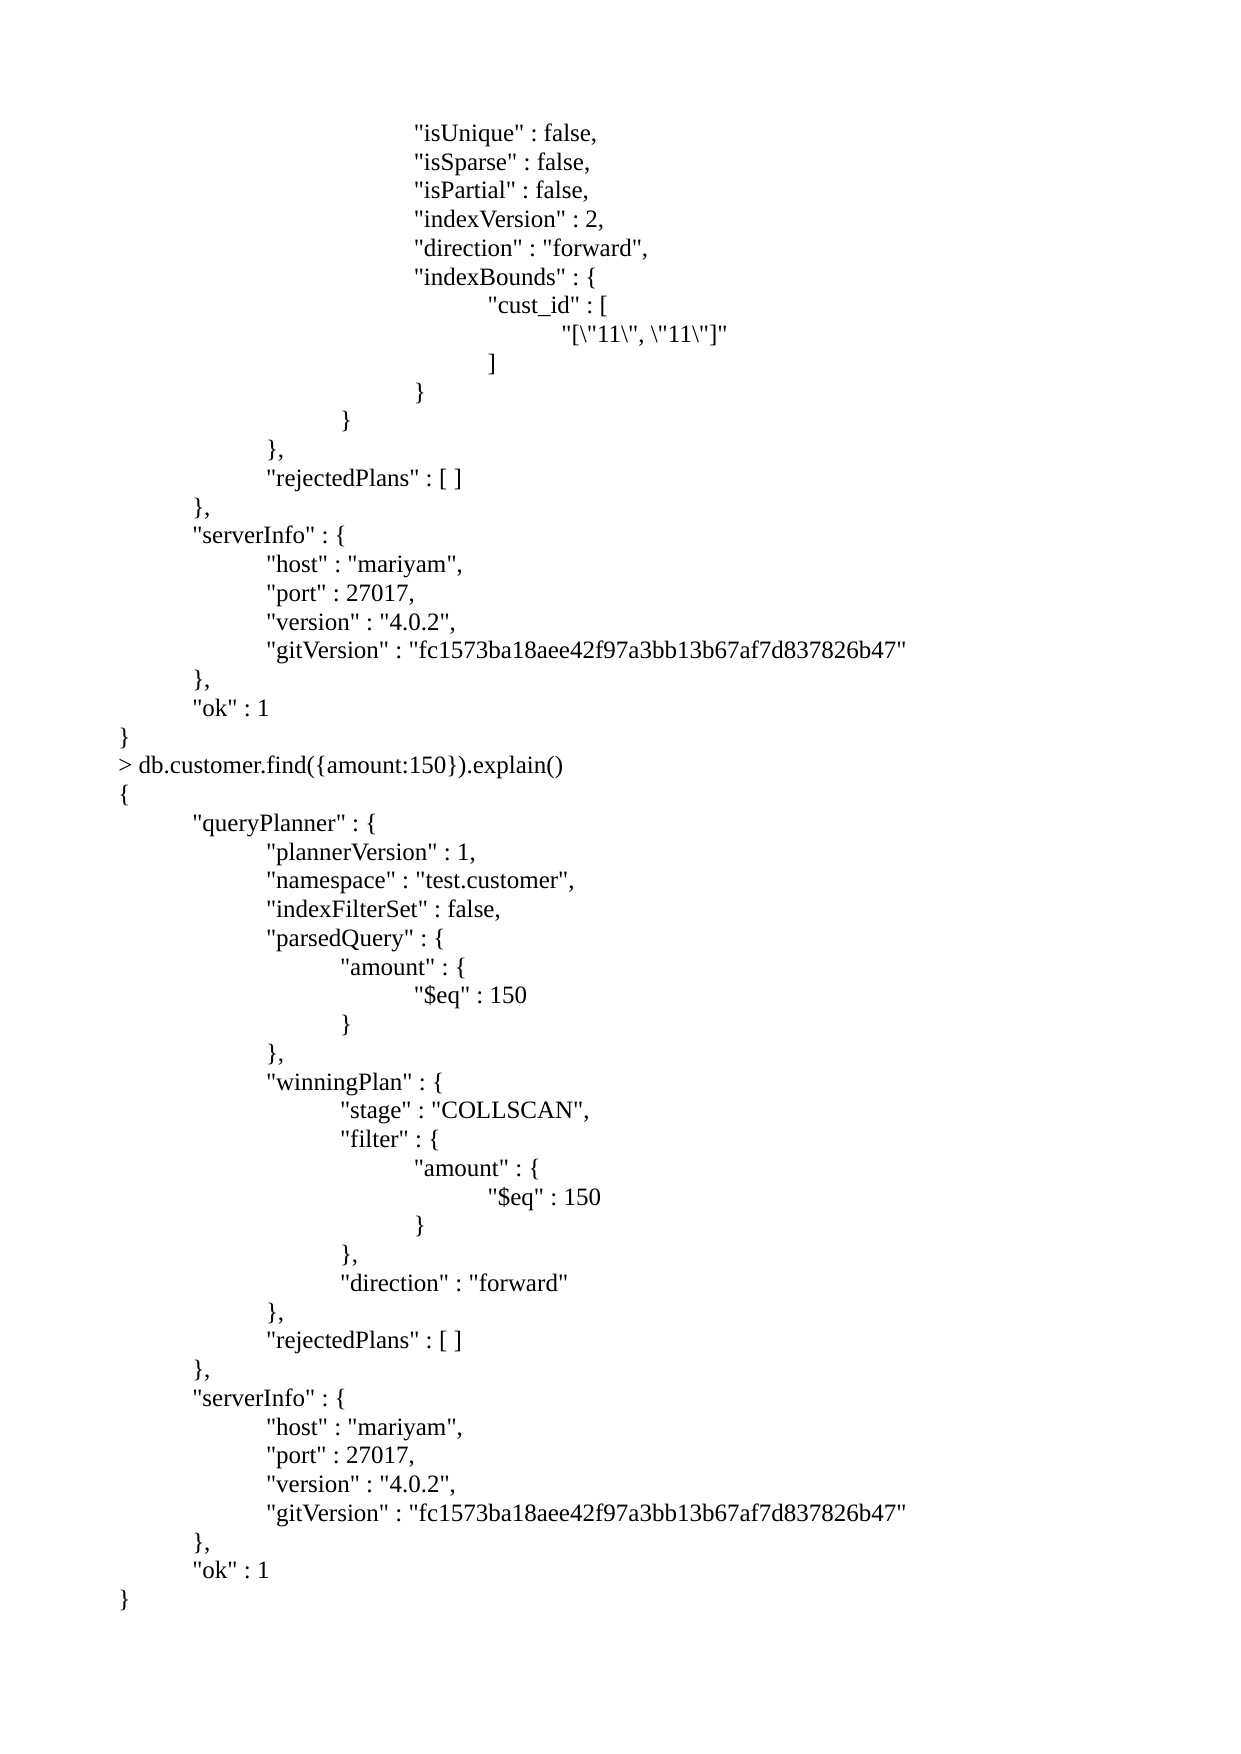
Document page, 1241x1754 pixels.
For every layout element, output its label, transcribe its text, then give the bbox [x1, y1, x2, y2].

text } [118, 1009, 1122, 1038]
text "serverInfo" : { [118, 1383, 1122, 1412]
text }, [118, 1354, 1122, 1383]
text "stage" : "COLLSCAN", [118, 1096, 1122, 1124]
text }, [118, 1239, 1122, 1268]
text "isPartial" : false, [118, 176, 1122, 204]
text "isUnique" : false, [118, 118, 1122, 147]
text "port" : 27017, [118, 578, 1122, 607]
text "indexVersion" : 2, [118, 204, 1122, 233]
text }, [118, 1038, 1122, 1067]
text "host" : "mariyam", [118, 549, 1122, 578]
text > db.customer.find({amount:150}).explain() [118, 751, 1122, 779]
text "version" : "4.0.2", [118, 607, 1122, 636]
text "indexBounds" : { [118, 262, 1122, 291]
text "gitVersion" : "fc1573ba18aee42f97a3bb13b67af7d837826b47" [118, 636, 1122, 664]
text "plannerVersion" : 1, [118, 837, 1122, 866]
text }, [118, 1297, 1122, 1326]
text "ok" : 1 [118, 693, 1122, 722]
text "amount" : { [118, 952, 1122, 981]
text "$eq" : 150 [118, 981, 1122, 1009]
text "ok" : 1 [118, 1556, 1122, 1584]
text ] [118, 348, 1122, 377]
text "indexFilterSet" : false, [118, 894, 1122, 923]
text }, [118, 492, 1122, 521]
text "serverInfo" : { [118, 521, 1122, 549]
text "version" : "4.0.2", [118, 1469, 1122, 1498]
text }, [118, 434, 1122, 463]
text } [118, 377, 1122, 406]
text "winningPlan" : { [118, 1067, 1122, 1096]
text "isSparse" : false, [118, 147, 1122, 176]
text "parsedQuery" : { [118, 923, 1122, 952]
text }, [118, 664, 1122, 693]
text }, [118, 1527, 1122, 1556]
text "cust_id" : [ [118, 291, 1122, 319]
text "[\"11\", \"11\"]" [118, 319, 1122, 348]
text } [118, 1584, 1122, 1613]
text } [118, 722, 1122, 751]
text "amount" : { [118, 1153, 1122, 1182]
text "filter" : { [118, 1124, 1122, 1153]
text "direction" : "forward", [118, 233, 1122, 262]
text "queryPlanner" : { [118, 808, 1122, 837]
text "namespace" : "test.customer", [118, 866, 1122, 894]
text "host" : "mariyam", [118, 1412, 1122, 1441]
text { [118, 779, 1122, 808]
text } [118, 1211, 1122, 1239]
text "direction" : "forward" [118, 1268, 1122, 1297]
text "$eq" : 150 [118, 1182, 1122, 1211]
text } [118, 406, 1122, 434]
text "gitVersion" : "fc1573ba18aee42f97a3bb13b67af7d837826b47" [118, 1498, 1122, 1527]
text "rejectedPlans" : [ ] [118, 463, 1122, 492]
text "rejectedPlans" : [ ] [118, 1326, 1122, 1354]
text "port" : 27017, [118, 1441, 1122, 1469]
